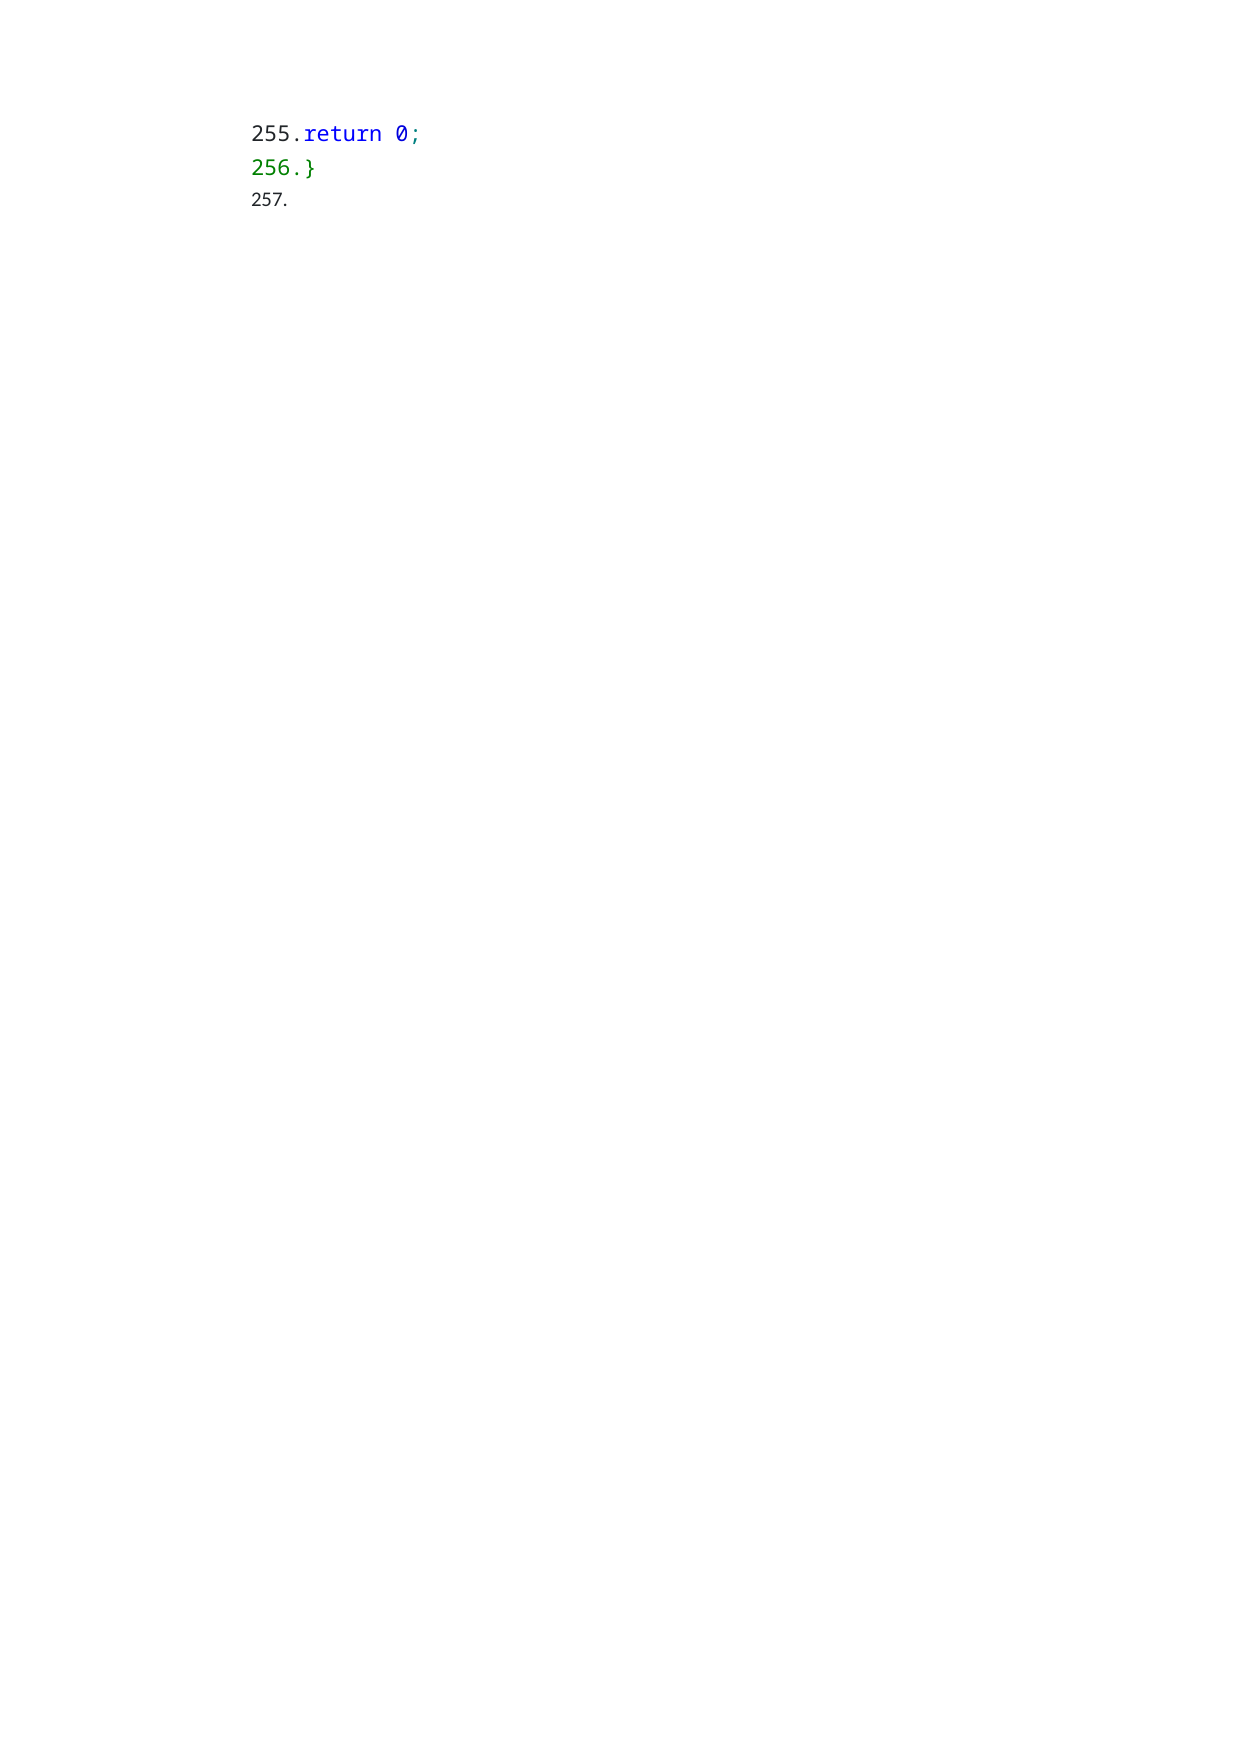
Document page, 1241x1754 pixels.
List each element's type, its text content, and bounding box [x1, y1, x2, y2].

list return 0; [177, 118, 1152, 148]
list } [177, 152, 1152, 182]
